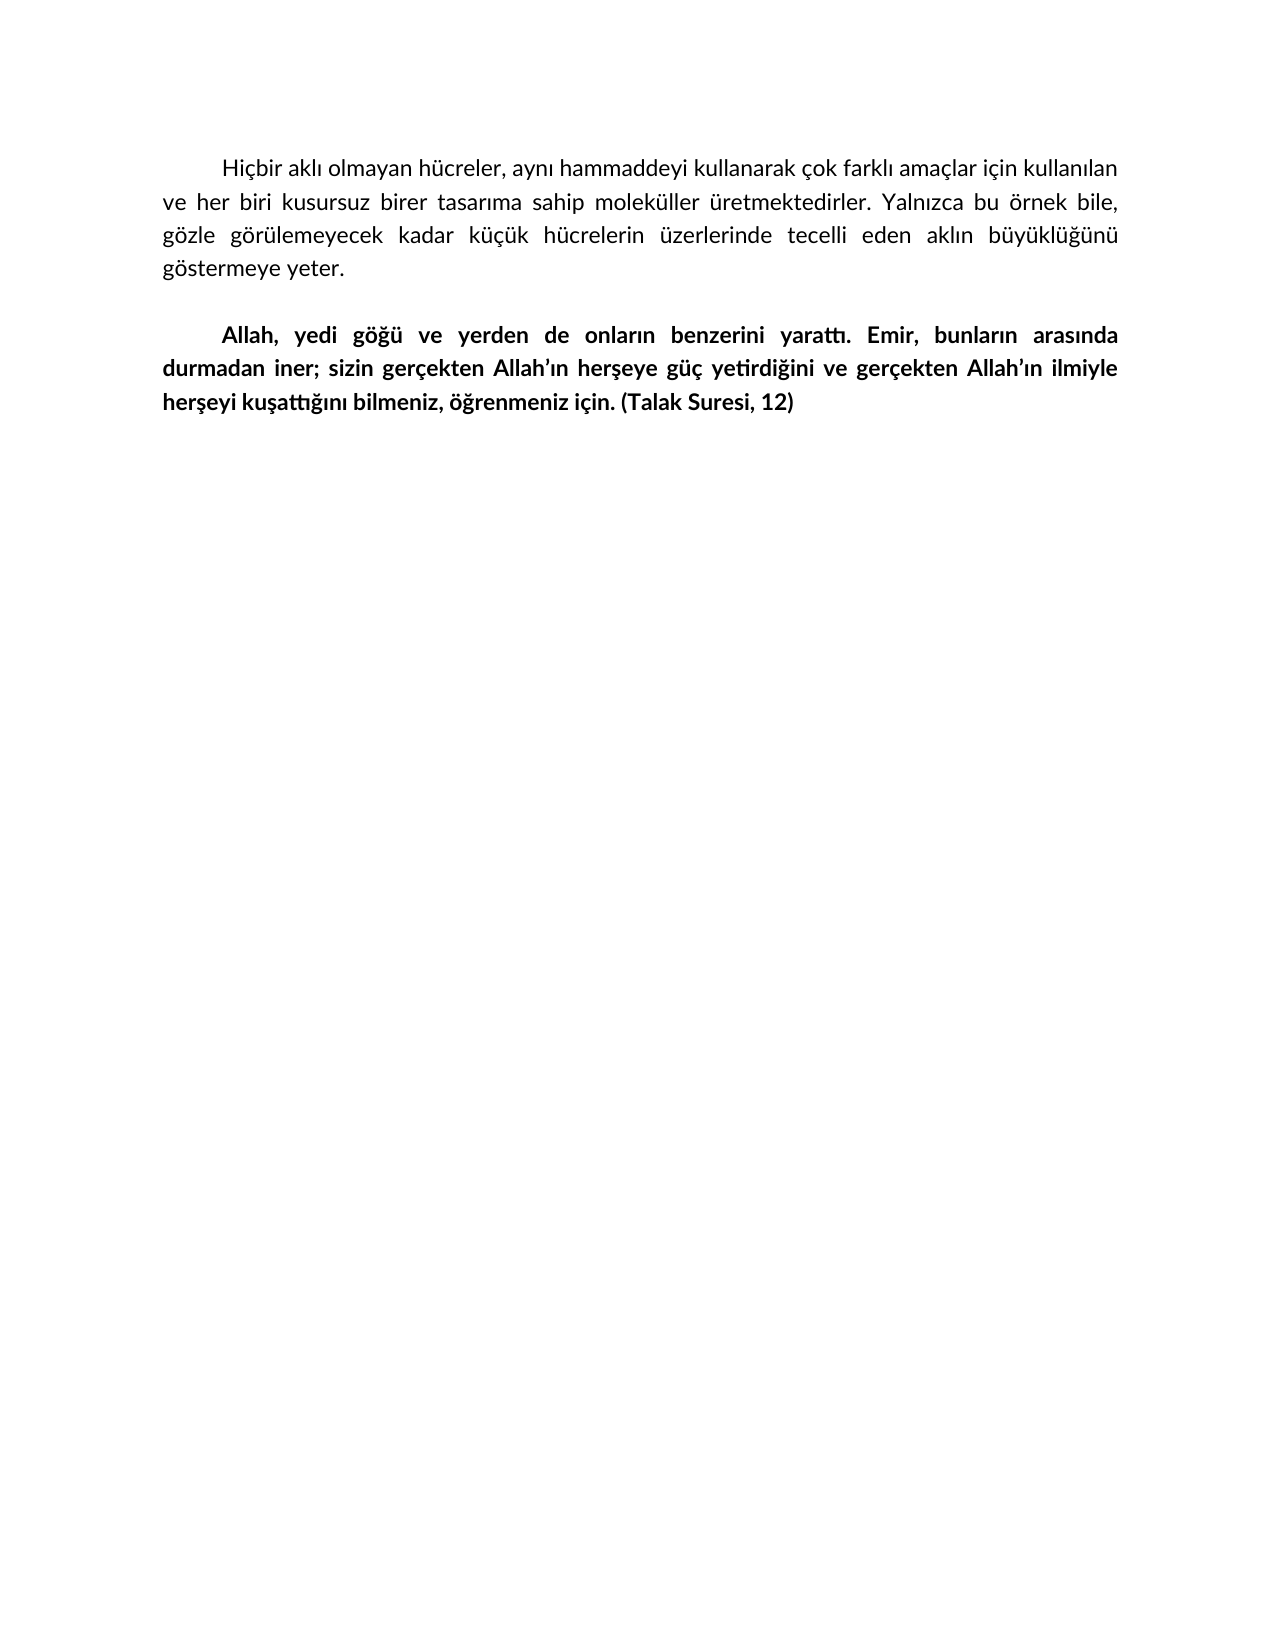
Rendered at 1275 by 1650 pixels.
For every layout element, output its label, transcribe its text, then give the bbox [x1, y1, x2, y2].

text Allah, yedi göğü ve yerden de onların benzerini yarattı. Emir, bunların arasında durmadan iner; sizin gerçekten Allah’ın herşeye güç yetirdiğini ve gerçekten Allah’ın ilmiyle herşeyi kuşattığını bilmeniz, öğrenmeniz için. (Talak Suresi, 12) [162, 317, 1119, 417]
text Hiçbir aklı olmayan hücreler, aynı hammaddeyi kullanarak çok farklı amaçlar için kullanılan ve her biri kusursuz birer tasarıma sahip moleküller üretmektedirler. Yalnızca bu örnek bile, gözle görülemeyecek kadar küçük hücrelerin üzerlerinde tecelli eden aklın büyüklüğünü göstermeye yeter. [162, 150, 1119, 283]
